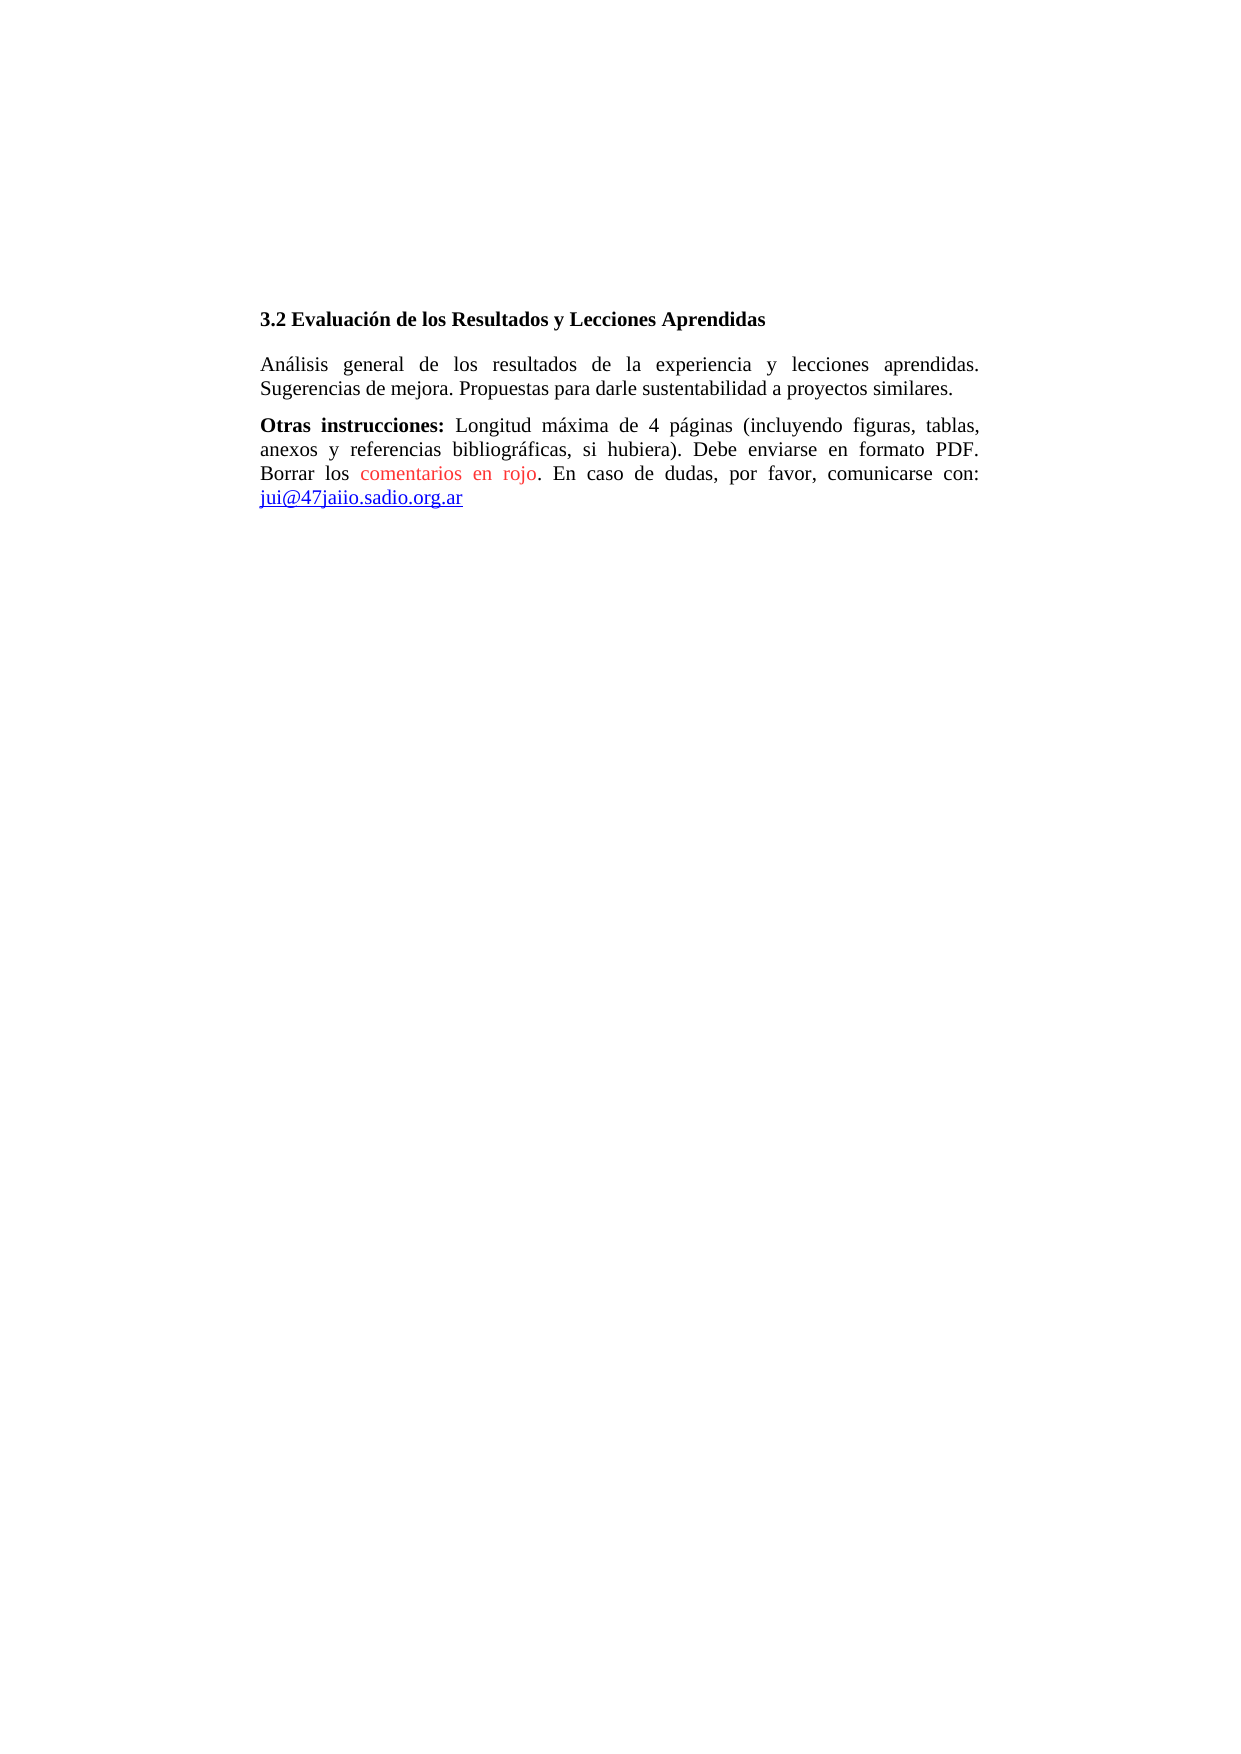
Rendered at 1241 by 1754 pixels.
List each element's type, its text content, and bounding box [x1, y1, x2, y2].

text Otras instrucciones: Longitud máxima de 4 páginas (incluyendo figuras, tablas, anexos y referencias bibliográficas, si hubiera). Debe enviarse en formato PDF. Borrar los comentarios en rojo. En caso de dudas, por favor, comunicarse con: jui@47jaiio.sadio.org.ar [260, 413, 980, 509]
subtitle 3.2 Evaluación de los Resultados y Lecciones Aprendidas [260, 307, 980, 331]
text Análisis general de los resultados de la experiencia y lecciones aprendidas. Sugerencias de mejora. Propuestas para darle sustentabilidad a proyectos similares. [260, 352, 980, 400]
